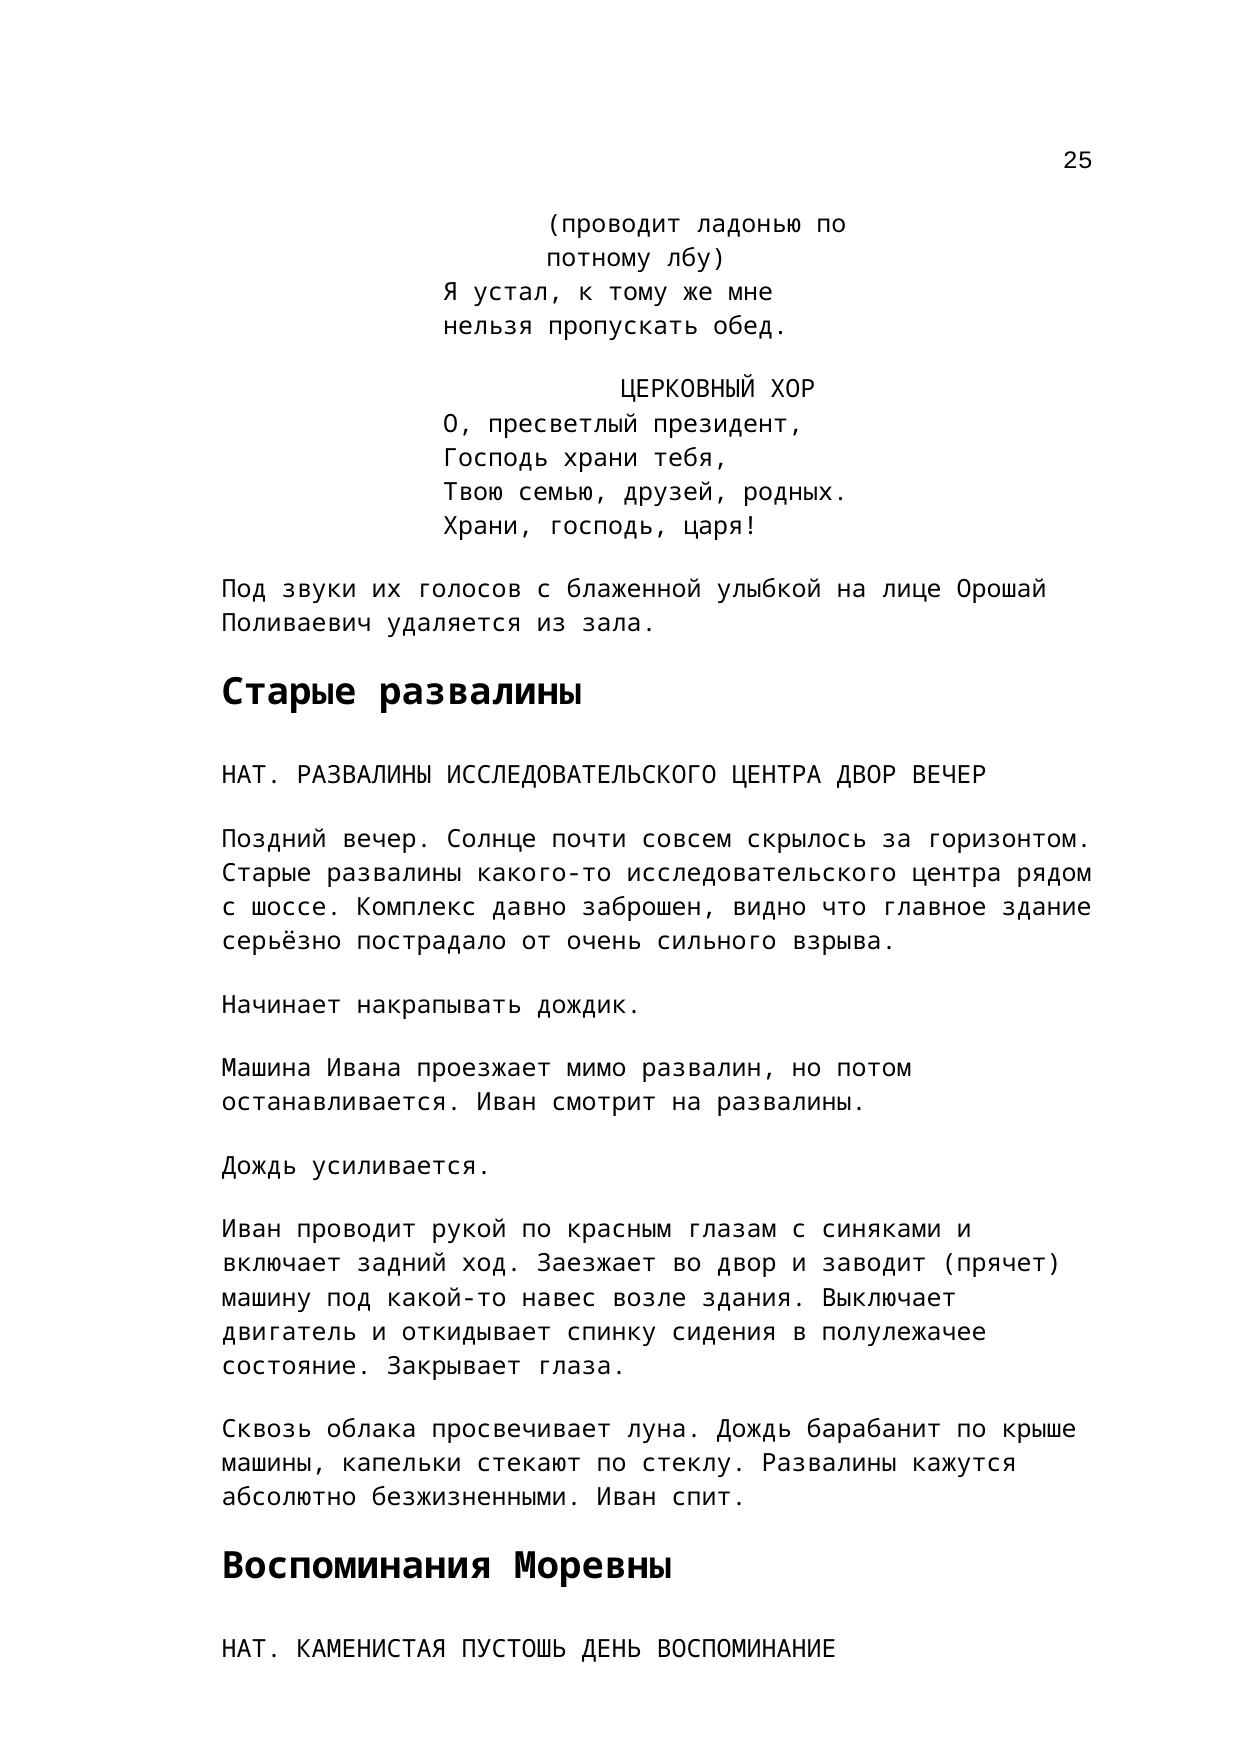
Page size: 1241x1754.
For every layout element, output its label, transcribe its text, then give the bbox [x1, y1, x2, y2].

text Машина Ивана проезжает мимо развалин, но потом останавливается. Иван смотрит на развалины. [221, 1050, 1093, 1118]
text Дождь усиливается. [221, 1147, 1093, 1182]
text (проводит ладонью по потному лбу) [546, 205, 871, 273]
text Сквозь облака просвечивает луна. Дождь барабанит по крыше машины, капельки стекают по стеклу. Развалины кажутся абсолютно безжизненными. Иван спит. [221, 1411, 1093, 1513]
text ЦЕРКОВНЫЙ ХОР [620, 371, 1093, 405]
text Под звуки их голосов с блаженной улыбкой на лице Орошай Поливаевич удаляется из зала. [221, 571, 1093, 639]
text Твою семью, друзей, родных. [443, 473, 871, 507]
subtitle Старые развалины [221, 664, 1093, 715]
text Я устал, к тому же мне нельзя пропускать обед. [443, 273, 871, 342]
text НАТ. КАМЕНИСТАЯ ПУСТОШЬ ДЕНЬ ВОСПОМИНАНИЕ [221, 1631, 1093, 1665]
text Поздний вечер. Солнце почти совсем скрылось за горизонтом. Старые развалины какого-то исследовательского центра рядом с шоссе. Комплекс давно заброшен, видно что главное здание серьёзно пострадало от очень сильного взрыва. [221, 821, 1093, 957]
text О, пресветлый президент, [443, 405, 871, 439]
subtitle Воспоминания Моревны [221, 1538, 1093, 1589]
text НАТ. РАЗВАЛИНЫ ИССЛЕДОВАТЕЛЬСКОГО ЦЕНТРА ДВОР ВЕЧЕР [221, 757, 1093, 791]
text Господь храни тебя, [443, 439, 871, 473]
text Начинает накрапывать дождик. [221, 986, 1093, 1020]
text Храни, господь, царя! [443, 507, 871, 541]
text Иван проводит рукой по красным глазам с синяками и включает задний ход. Заезжает во двор и заводит (прячет) машину под какой-то навес возле здания. Выключает двигатель и откидывает спинку сидения в полулежачее состояние. Закрывает глаза. [221, 1211, 1093, 1381]
